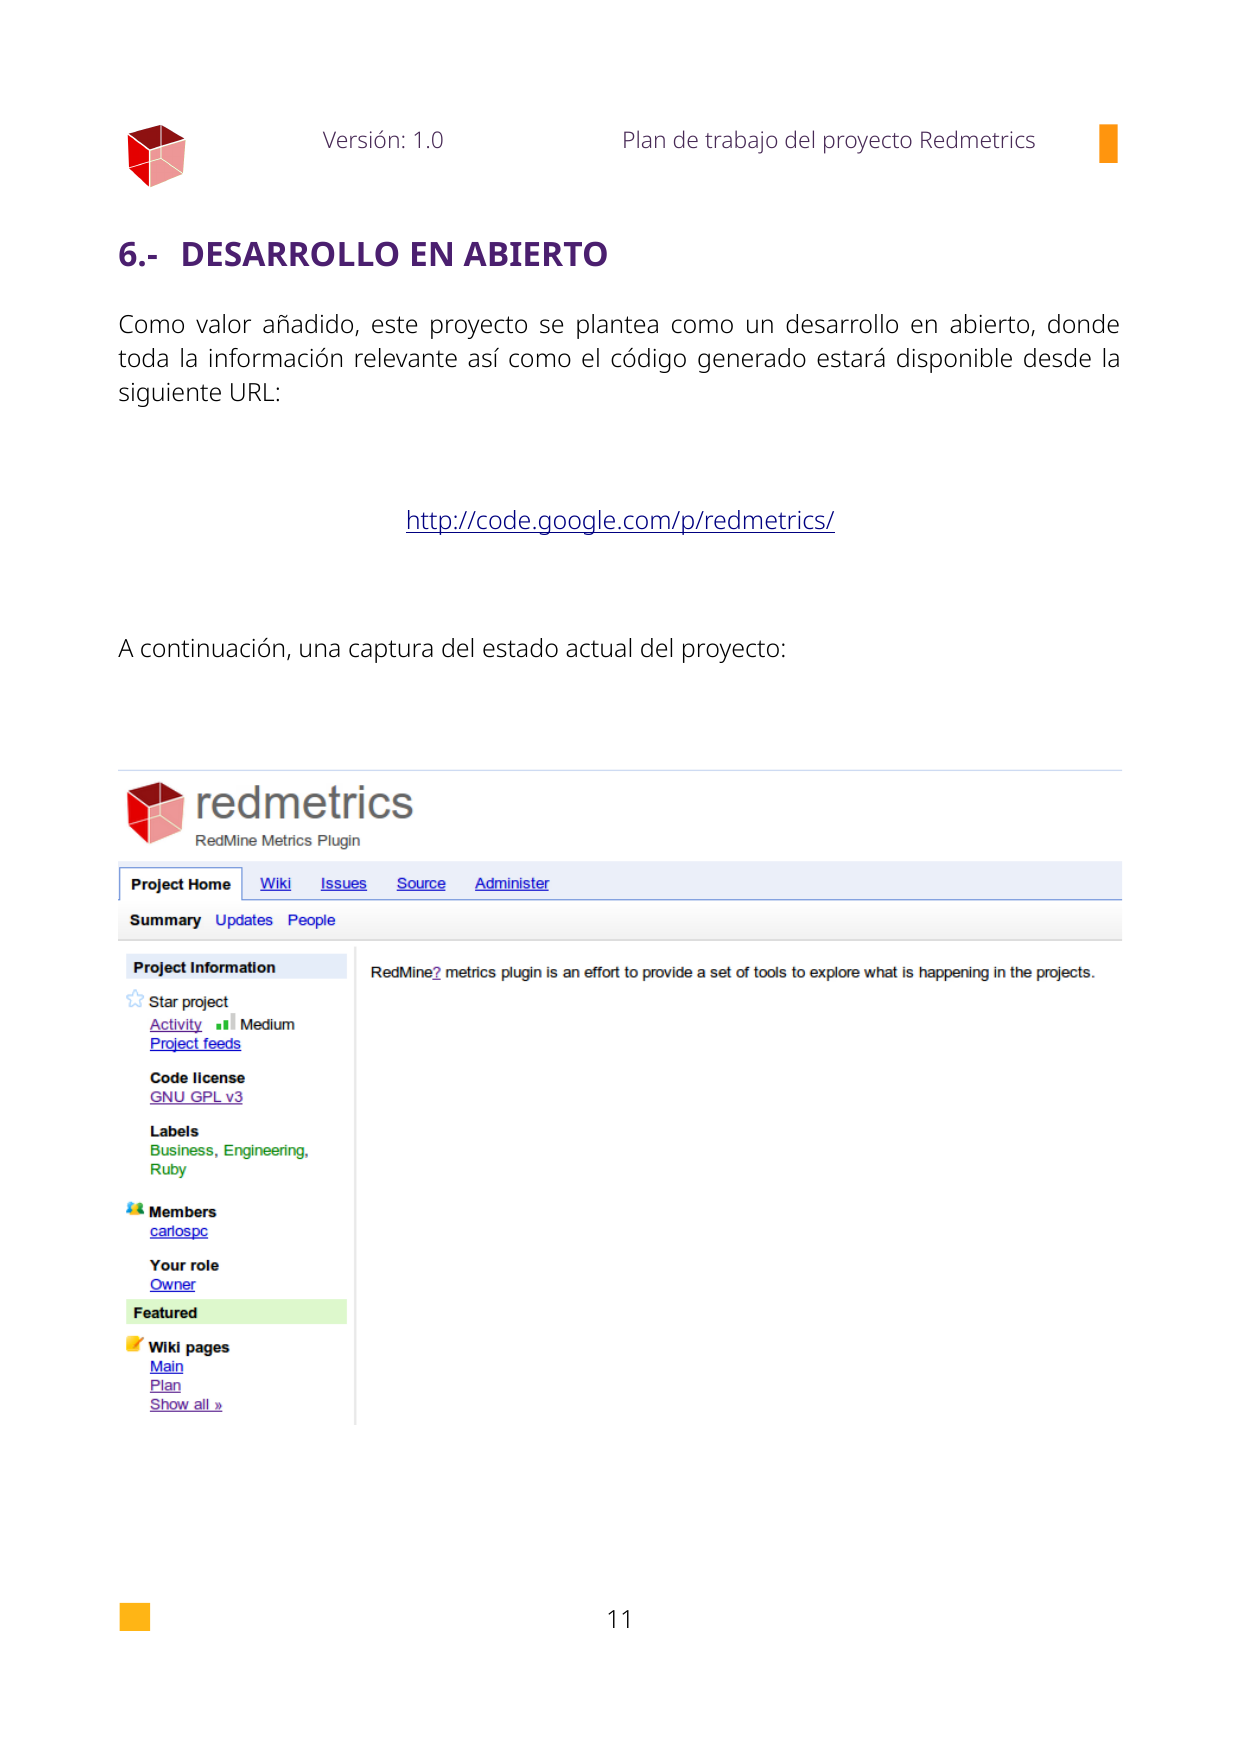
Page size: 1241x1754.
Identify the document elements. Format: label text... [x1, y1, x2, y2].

text Como valor añadido, este proyecto se plantea como un desarrollo en abierto, donde toda la información relevante así como el código generado estará disponible desde la siguiente URL: [118, 306, 1122, 409]
picture [118, 758, 1123, 1425]
text A continuación, una captura del estado actual del proyecto: [118, 631, 1122, 665]
text http://code.google.com/p/redmetrics/ [118, 503, 1122, 537]
subtitle Desarrollo en abierto [118, 231, 1122, 276]
picture [123, 123, 189, 189]
